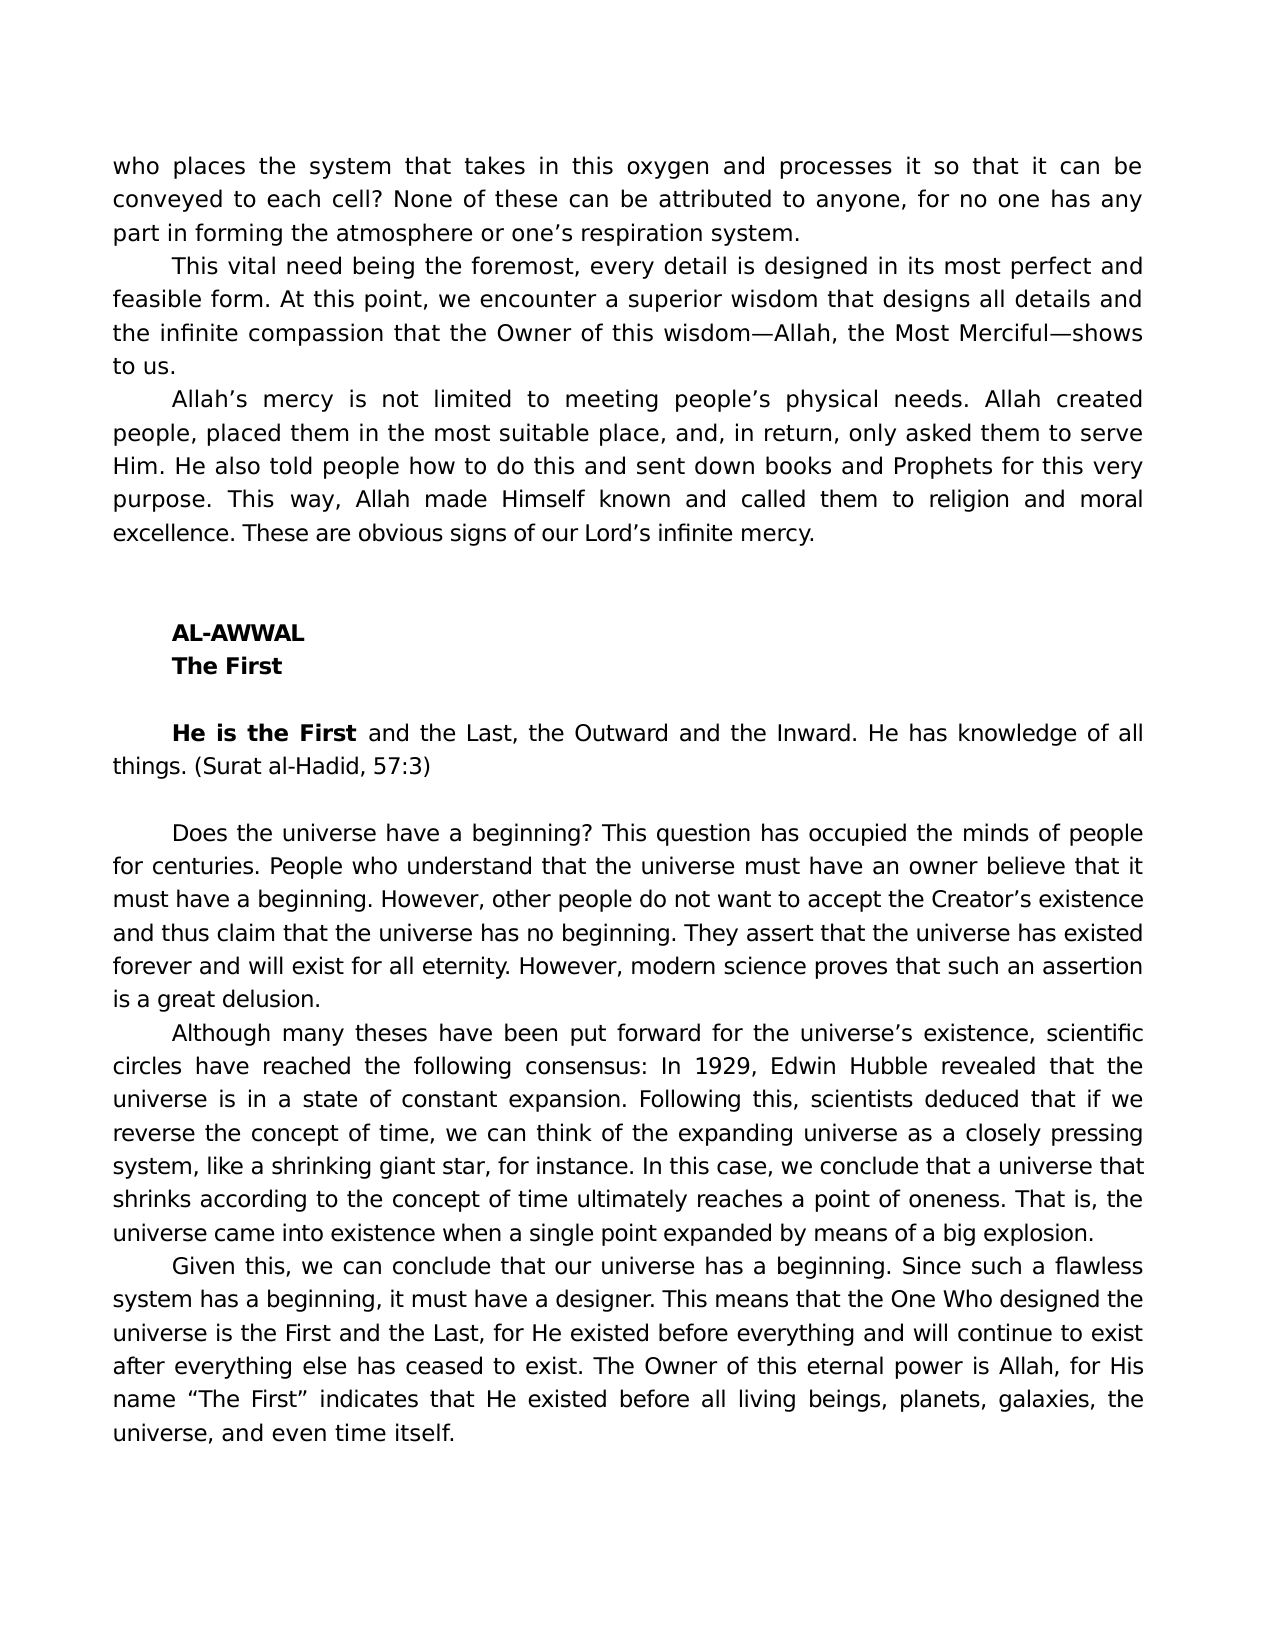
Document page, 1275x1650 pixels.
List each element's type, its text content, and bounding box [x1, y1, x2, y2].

text He is the First and the Last, the Outward and the Inward. He has knowledge of all things. (Surat al-Hadid, 57:3) [112, 714, 1145, 781]
text Given this, we can conclude that our universe has a beginning. Since such a flawless system has a beginning, it must have a designer. This means that the One Who designed the universe is the First and the Last, for He existed before everything and will continue to exist after everything else has ceased to exist. The Owner of this eternal power is Allah, for His name “The First” indicates that He existed before all living beings, planets, galaxies, the universe, and even time itself. [112, 1248, 1145, 1448]
text Allah’s mercy is not limited to meeting people’s physical needs. Allah created people, placed them in the most suitable place, and, in return, only asked them to serve Him. He also told people how to do this and sent down books and Prophets for this very purpose. This way, Allah made Himself known and called them to religion and moral excellence. These are obvious signs of our Lord’s infinite mercy. [112, 381, 1145, 548]
text This vital need being the foremost, every detail is designed in its most perfect and feasible form. At this point, we encounter a superior wisdom that designs all details and the infinite compassion that the Owner of this wisdom—Allah, the Most Merciful—shows to us. [112, 248, 1145, 381]
text Although many theses have been put forward for the universe’s existence, scientific circles have reached the following consensus: In 1929, Edwin Hubble revealed that the universe is in a state of constant expansion. Following this, scientists deduced that if we reverse the concept of time, we can think of the expanding universe as a closely pressing system, like a shrinking giant star, for instance. In this case, we conclude that a universe that shrinks according to the concept of time ultimately reaches a point of oneness. That is, the universe came into existence when a single point expanded by means of a big explosion. [112, 1014, 1145, 1248]
text Does the universe have a beginning? This question has occupied the minds of people for centuries. People who understand that the universe must have an owner believe that it must have a beginning. However, other people do not want to accept the Creator’s existence and thus claim that the universe has no beginning. They assert that the universe has existed forever and will exist for all eternity. However, modern science proves that such an assertion is a great delusion. [112, 814, 1145, 1014]
text AL-AWWAL [112, 614, 1145, 648]
text The First [112, 648, 1145, 681]
text who places the system that takes in this oxygen and processes it so that it can be conveyed to each cell? None of these can be attributed to anyone, for no one has any part in forming the atmosphere or one’s respiration system. [112, 148, 1145, 248]
